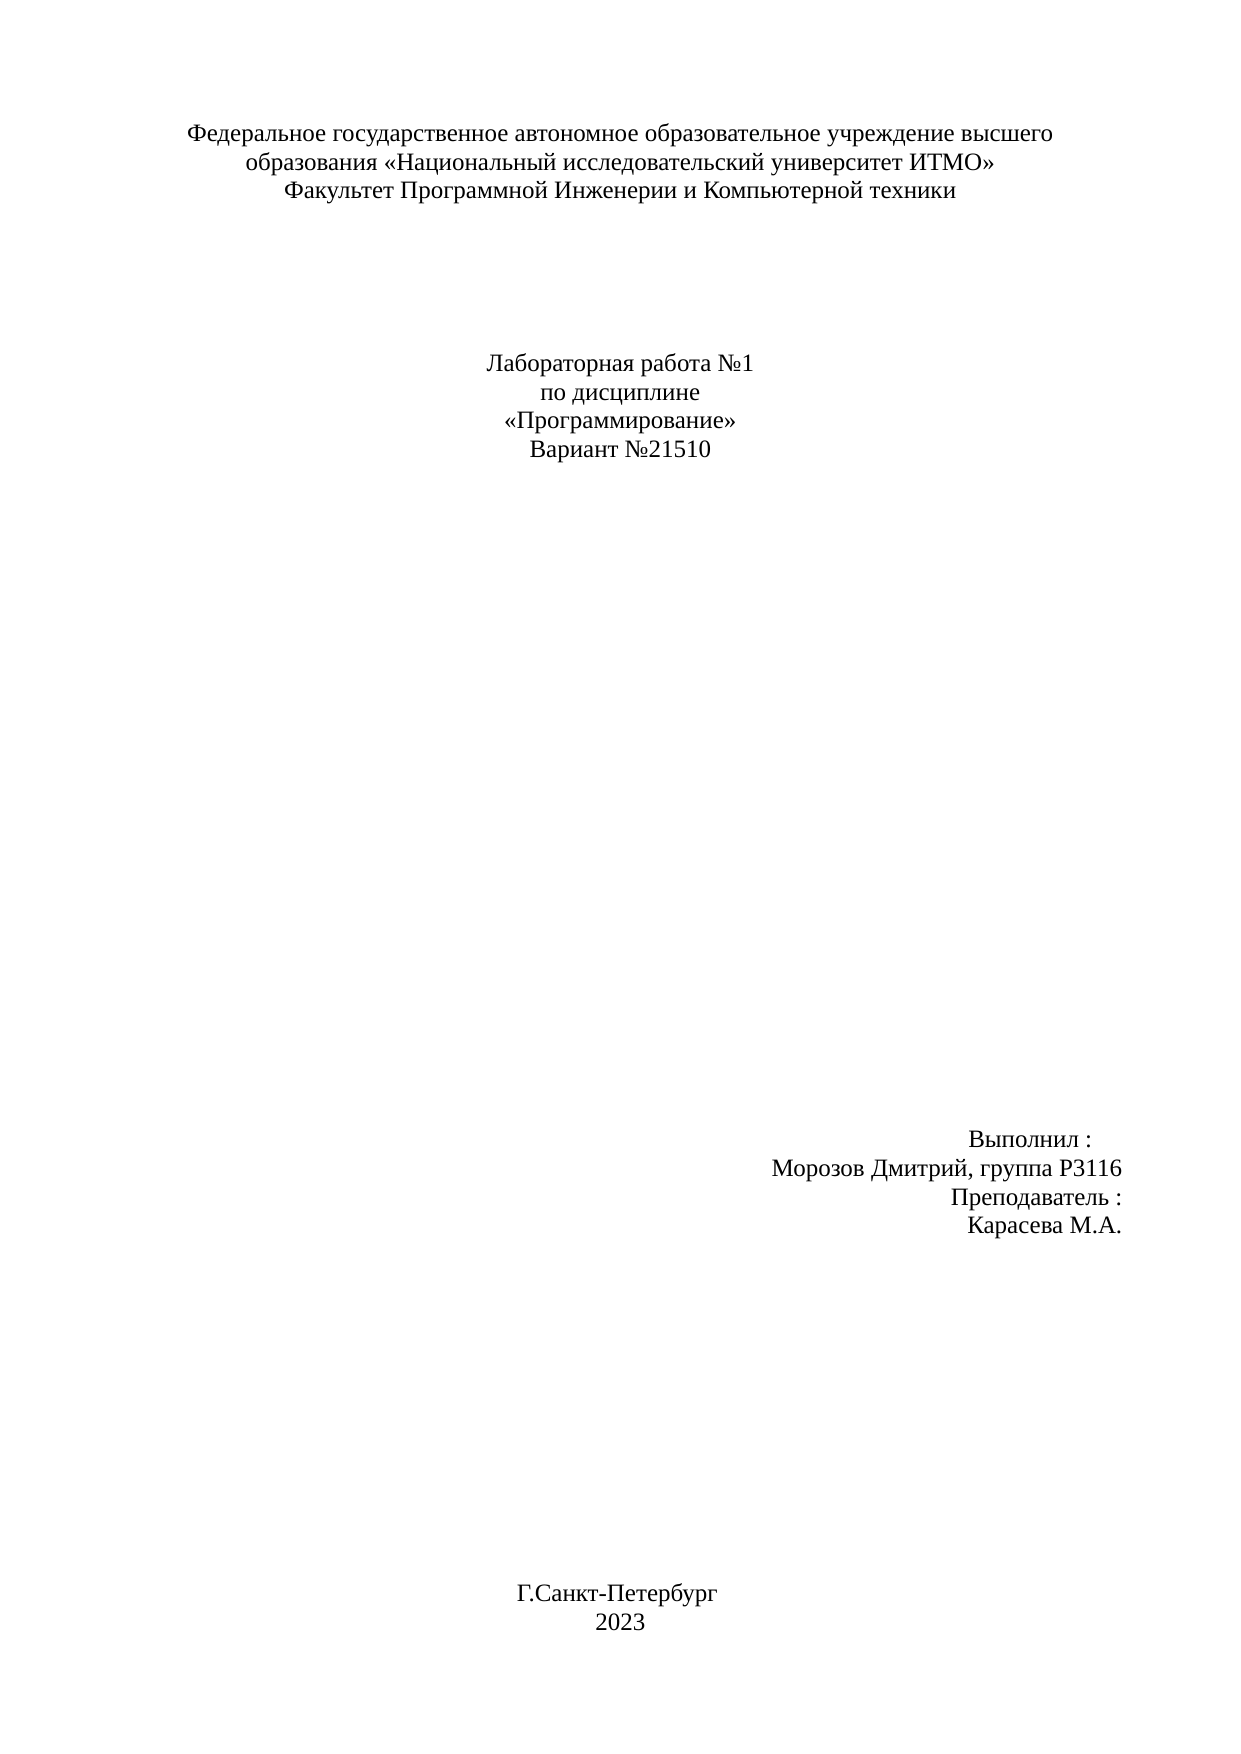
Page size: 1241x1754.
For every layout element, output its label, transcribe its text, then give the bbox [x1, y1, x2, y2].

text Выполнил : [118, 1124, 1122, 1153]
text Преподаватель : [118, 1182, 1122, 1211]
text по дисциплине [118, 377, 1122, 406]
text Морозов Дмитрий, группа P3116 [118, 1153, 1122, 1182]
text Вариант №21510 [118, 434, 1122, 463]
text Карасева М.А. [118, 1211, 1122, 1239]
text Лабораторная работа №1 [118, 348, 1122, 377]
text Факультет Программной Инженерии и Компьютерной техники [118, 176, 1122, 204]
text Федеральное государственное автономное образовательное учреждение высшего образования «Национальный исследовательский университет ИТМО» [118, 118, 1122, 176]
text «Программирование» [118, 406, 1122, 434]
